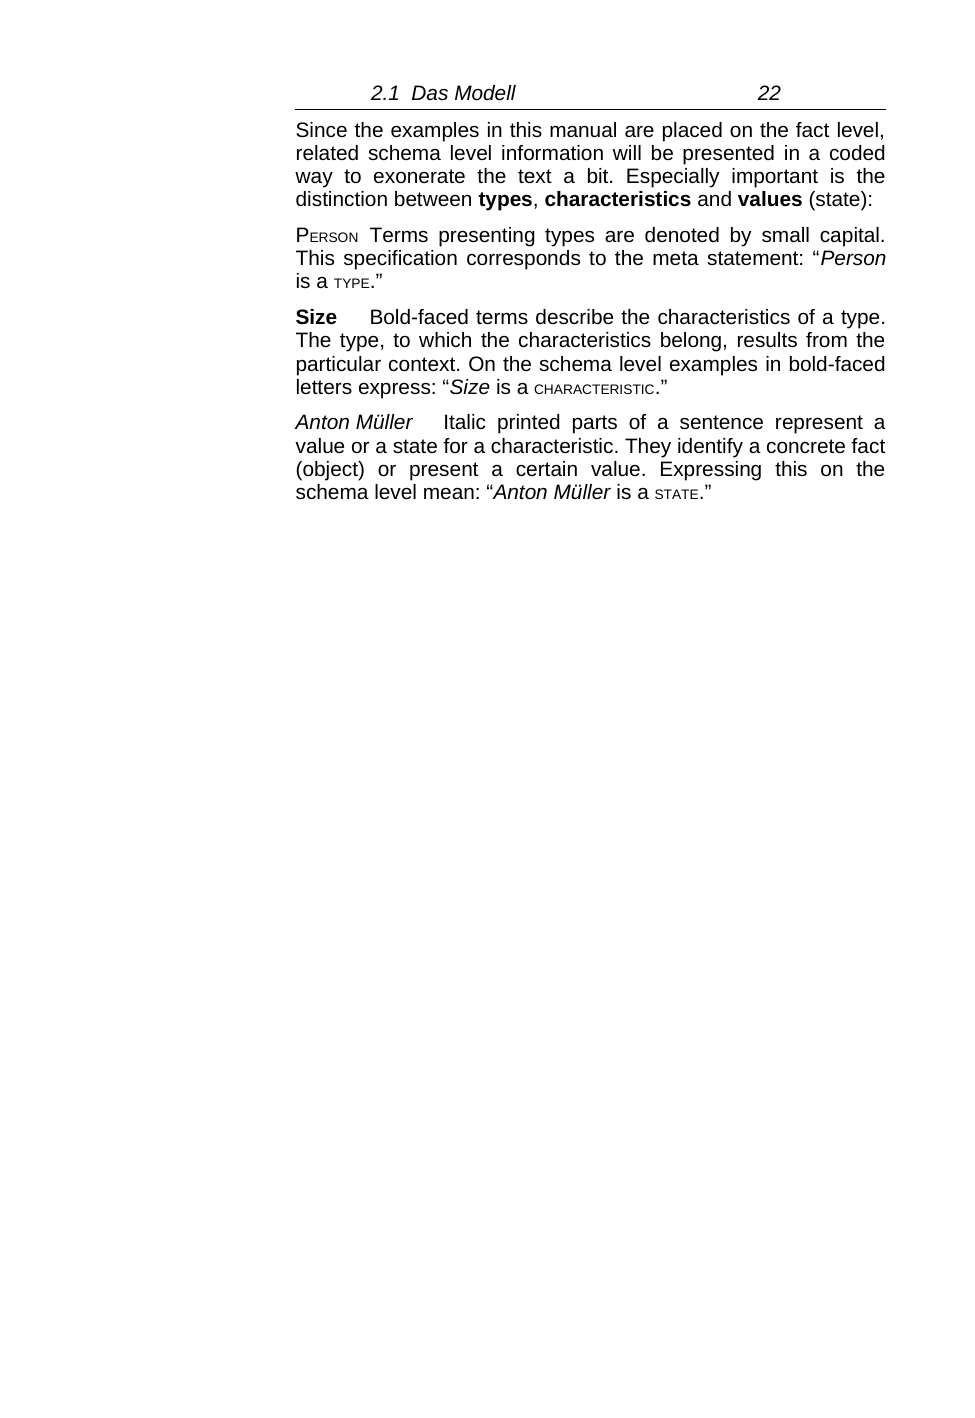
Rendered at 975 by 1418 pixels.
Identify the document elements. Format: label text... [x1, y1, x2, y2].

text Size Bold-faced terms describe the characteristics of a type. The type, to which the characteristics belong, results from the particular context. On the schema level examples in bold-faced letters express: “Size is a characteristic.” [295, 306, 886, 399]
text Anton Müller Italic printed parts of a sentence represent a value or a state for a characteristic. They identify a concrete fact (object) or present a certain value. Expressing this on the schema level mean: “Anton Müller is a state.” [295, 411, 886, 504]
text Since the examples in this manual are placed on the fact level, related schema level information will be presented in a coded way to exonerate the text a bit. Especially important is the distinction between types, characteristics and values (state): [295, 118, 886, 211]
text Person Terms presenting types are denoted by small capital. This specification corresponds to the meta statement: “Person is a type.” [295, 223, 886, 293]
